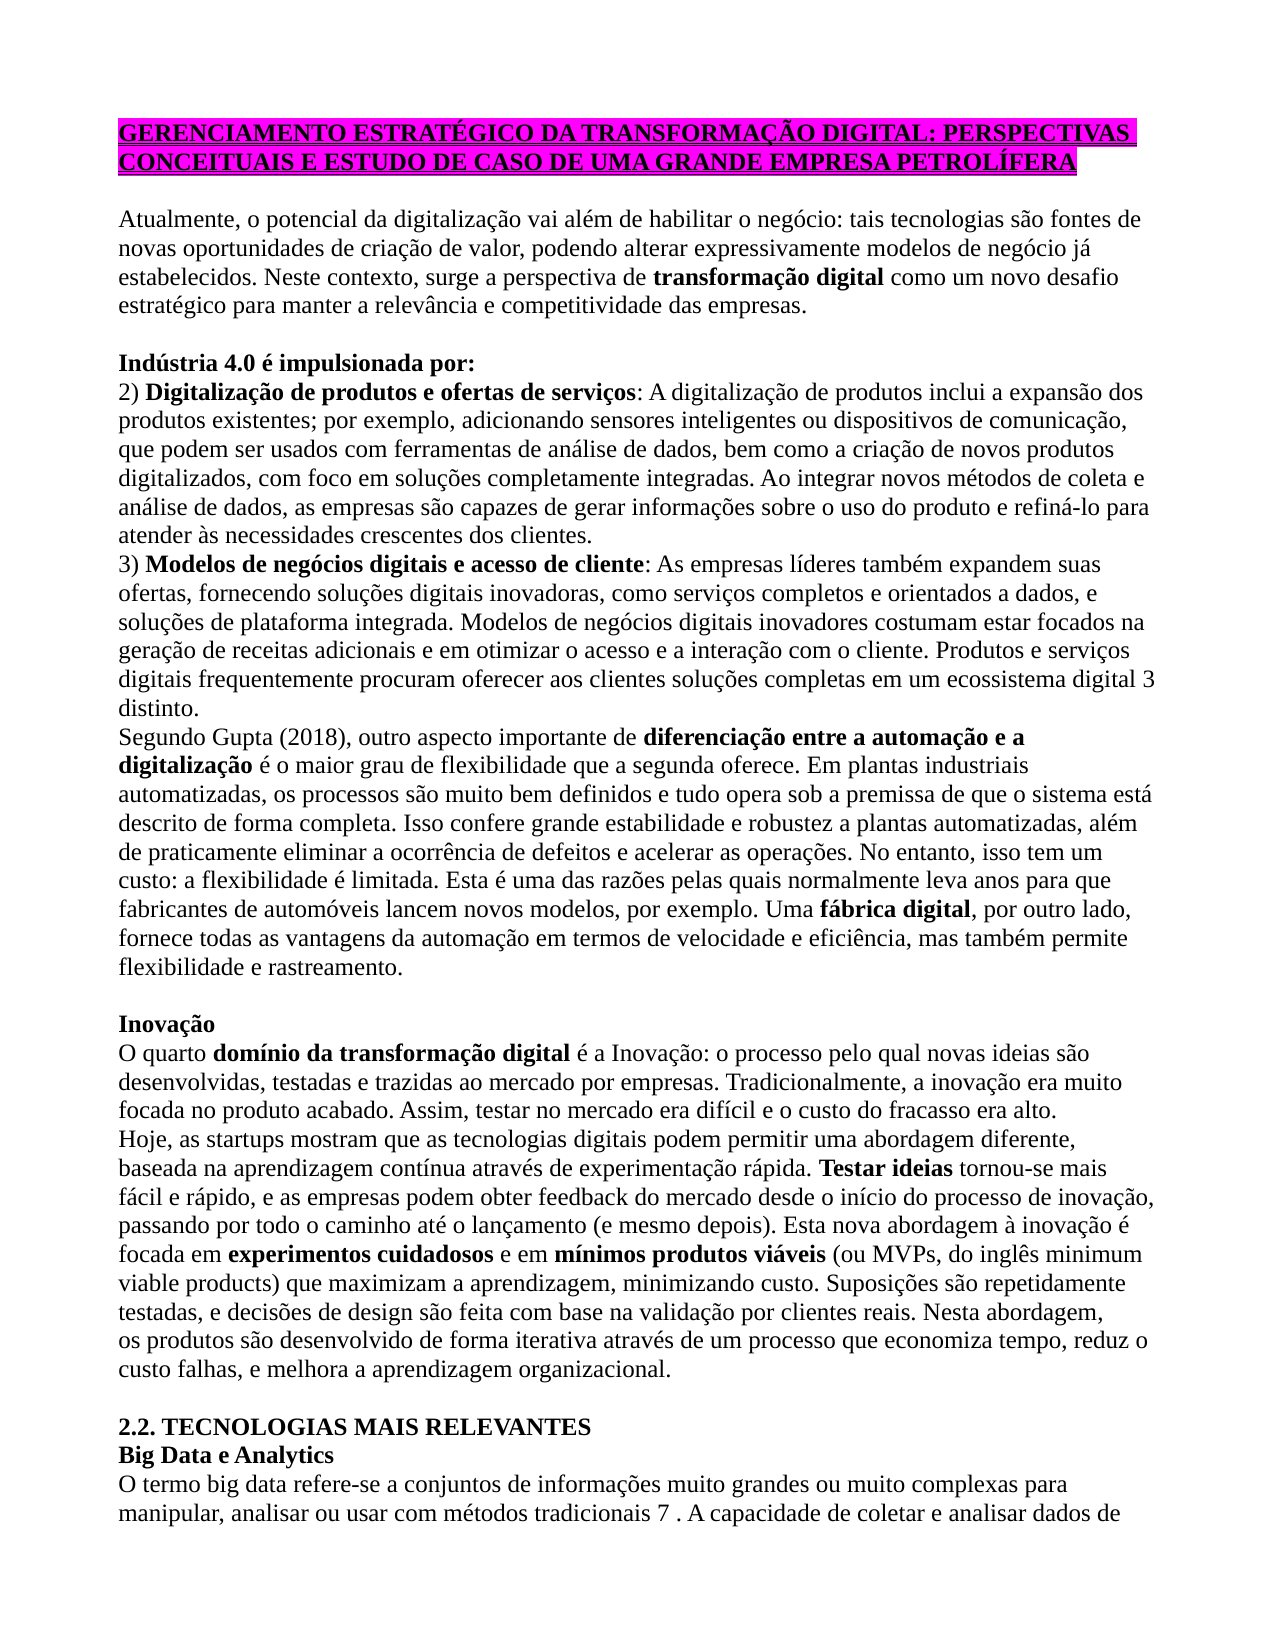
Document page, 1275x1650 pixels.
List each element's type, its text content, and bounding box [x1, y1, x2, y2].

text Hoje, as startups mostram que as tecnologias digitais podem permitir uma abordagem diferente, baseada na aprendizagem contínua através de experimentação rápida. Testar ideias tornou-se mais fácil e rápido, e as empresas podem obter feedback do mercado desde o início do processo de inovação, passando por todo o caminho até o lançamento (e mesmo depois). Esta nova abordagem à inovação é focada em experimentos cuidadosos e em mínimos produtos viáveis (ou MVPs, do inglês minimum viable products) que maximizam a aprendizagem, minimizando custo. Suposições são repetidamente testadas, e decisões de design são feita com base na validação por clientes reais. Nesta abordagem, [118, 1124, 1157, 1326]
text 2) Digitalização de produtos e ofertas de serviços: A digitalização de produtos inclui a expansão dos produtos existentes; por exemplo, adicionando sensores inteligentes ou dispositivos de comunicação, que podem ser usados com ferramentas de análise de dados, bem como a criação de novos produtos digitalizados, com foco em soluções completamente integradas. Ao integrar novos métodos de coleta e análise de dados, as empresas são capazes de gerar informações sobre o uso do produto e refiná-lo para atender às necessidades crescentes dos clientes. [118, 377, 1157, 549]
text novas oportunidades de criação de valor, podendo alterar expressivamente modelos de negócio já estabelecidos. Neste contexto, surge a perspectiva de transformação digital como um novo desafio estratégico para manter a relevância e competitividade das empresas. [118, 233, 1157, 319]
text 3) Modelos de negócios digitais e acesso de cliente: As empresas líderes também expandem suas ofertas, fornecendo soluções digitais inovadoras, como serviços completos e orientados a dados, e soluções de plataforma integrada. Modelos de negócios digitais inovadores costumam estar focados na geração de receitas adicionais e em otimizar o acesso e a interação com o cliente. Produtos e serviços digitais frequentemente procuram oferecer aos clientes soluções completas em um ecossistema digital 3 distinto. [118, 549, 1157, 722]
text Segundo Gupta (2018), outro aspecto importante de diferenciação entre a automação e a digitalização é o maior grau de flexibilidade que a segunda oferece. Em plantas industriais automatizadas, os processos são muito bem definidos e tudo opera sob a premissa de que o sistema está descrito de forma completa. Isso confere grande estabilidade e robustez a plantas automatizadas, além de praticamente eliminar a ocorrência de defeitos e acelerar as operações. No entanto, isso tem um custo: a flexibilidade é limitada. Esta é uma das razões pelas quais normalmente leva anos para que fabricantes de automóveis lancem novos modelos, por exemplo. Uma fábrica digital, por outro lado, fornece todas as vantagens da automação em termos de velocidade e eficiência, mas também permite flexibilidade e rastreamento. [118, 722, 1157, 981]
text GERENCIAMENTO ESTRATÉGICO DA TRANSFORMAÇÃO DIGITAL: PERSPECTIVAS CONCEITUAIS E ESTUDO DE CASO DE UMA GRANDE EMPRESA PETROLÍFERA [118, 118, 1157, 176]
text os produtos são desenvolvido de forma iterativa através de um processo que economiza tempo, reduz o custo falhas, e melhora a aprendizagem organizacional. [118, 1326, 1157, 1383]
text Atualmente, o potencial da digitalização vai além de habilitar o negócio: tais tecnologias são fontes de [118, 204, 1157, 233]
text O quarto domínio da transformação digital é a Inovação: o processo pelo qual novas ideias são desenvolvidas, testadas e trazidas ao mercado por empresas. Tradicionalmente, a inovação era muito focada no produto acabado. Assim, testar no mercado era difícil e o custo do fracasso era alto. [118, 1038, 1157, 1124]
text Big Data e Analytics [118, 1441, 1157, 1469]
text Inovação [118, 1009, 1157, 1038]
text 2.2. TECNOLOGIAS MAIS RELEVANTES [118, 1412, 1157, 1441]
text Indústria 4.0 é impulsionada por: [118, 348, 1157, 377]
text O termo big data refere-se a conjuntos de informações muito grandes ou muito complexas para manipular, analisar ou usar com métodos tradicionais 7 . A capacidade de coletar e analisar dados de [118, 1469, 1157, 1527]
